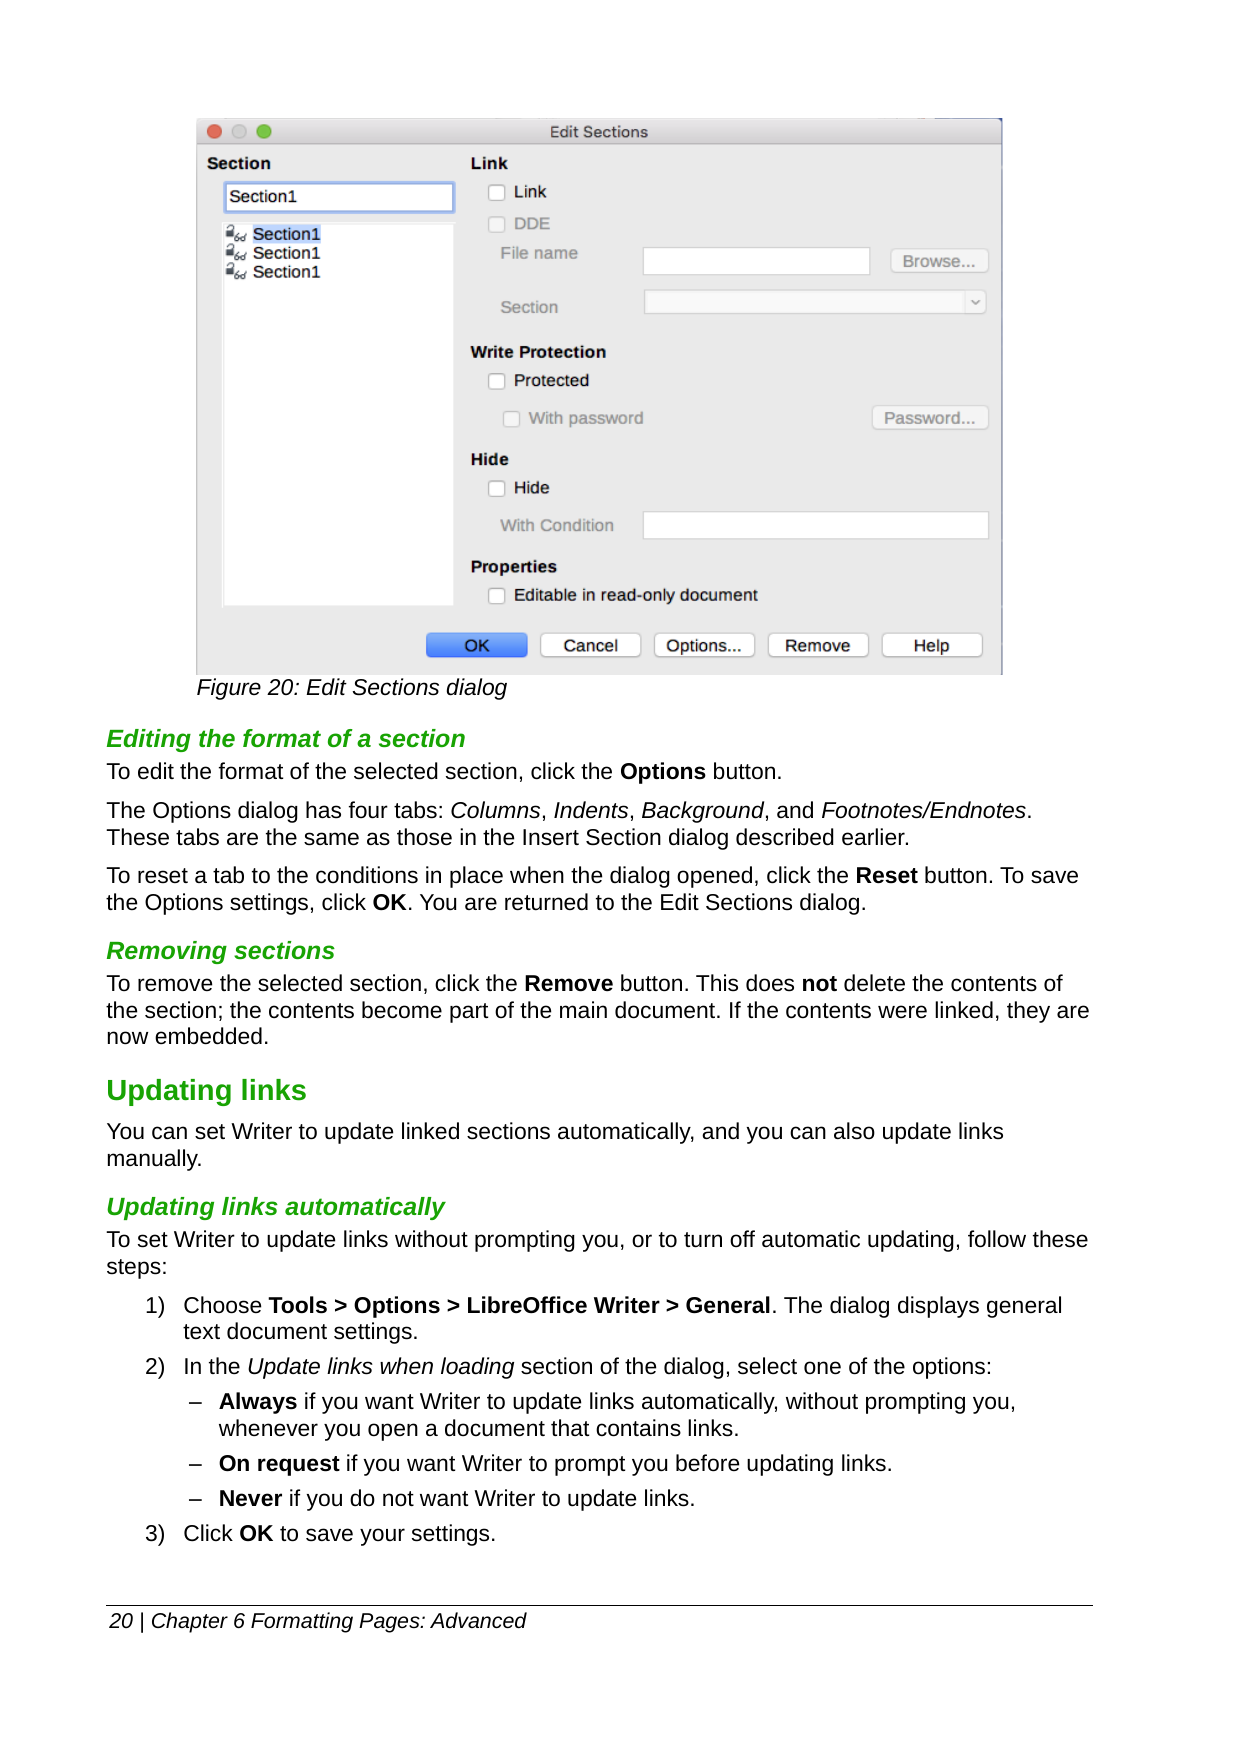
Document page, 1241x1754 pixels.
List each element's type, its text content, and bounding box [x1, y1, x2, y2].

subtitle Updating links automatically [106, 1192, 1093, 1220]
picture [196, 118, 1003, 675]
list Never if you do not want Writer to update links. [189, 1485, 1093, 1511]
list To set Writer to update links without prompting you, or to turn off automatic updating, follow these steps: [106, 1226, 1093, 1279]
list In the Update links when loading section of the dialog, select one of the options: [165, 1353, 1093, 1379]
subtitle Updating links [106, 1073, 1093, 1107]
list Choose Tools > Options > LibreOffice Writer > General. The dialog displays general text document settings. [165, 1292, 1093, 1344]
text You can set Writer to update linked sections automatically, and you can also update links manually. [106, 1118, 1093, 1171]
list Click OK to save your settings. [165, 1520, 1093, 1547]
text To reset a tab to the conditions in place when the dialog opened, click the Reset button. To save the Options settings, click OK. You are returned to the Edit Sections dialog. [106, 862, 1093, 915]
list On request if you want Writer to prompt you before updating links. [189, 1450, 1093, 1476]
text Figure 20: Edit Sections dialog [196, 675, 1002, 701]
list Always if you want Writer to update links automatically, without prompting you, whenever you open a document that contains links. [189, 1388, 1093, 1441]
text To remove the selected section, click the Remove button. This does not delete the contents of the section; the contents become part of the main document. If the contents were linked, they are now embedded. [106, 970, 1093, 1049]
text To edit the format of the selected section, click the Options button. [106, 758, 1093, 784]
subtitle Removing sections [106, 936, 1093, 964]
subtitle Editing the format of a section [106, 723, 1093, 752]
text The Options dialog has four tabs: Columns, Indents, Background, and Footnotes/Endnotes. These tabs are the same as those in the Insert Section dialog described earlier. [106, 797, 1093, 850]
